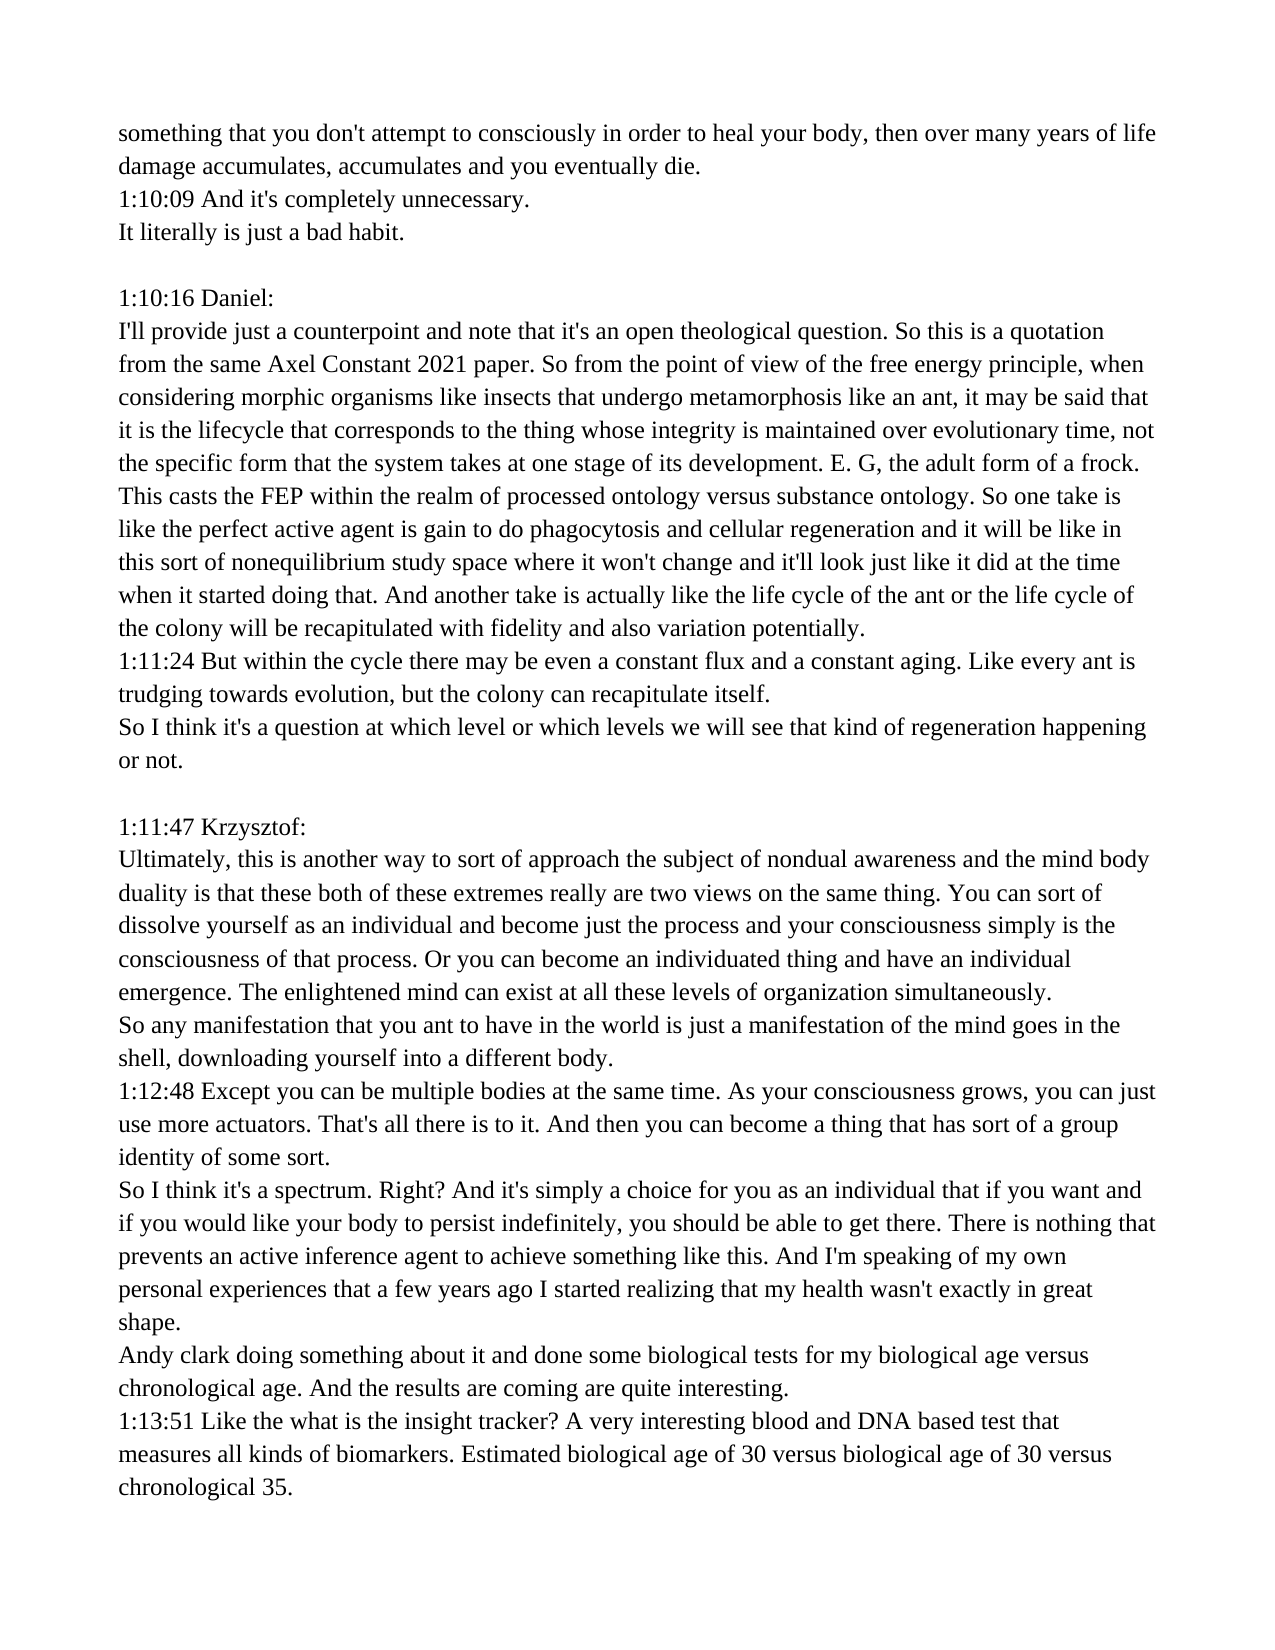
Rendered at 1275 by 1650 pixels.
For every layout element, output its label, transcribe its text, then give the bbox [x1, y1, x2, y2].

text something that you don't attempt to consciously in order to heal your body, then over many years of life damage accumulates, accumulates and you eventually die. [118, 118, 1157, 180]
text 1:10:09 And it's completely unnecessary. [118, 184, 1157, 213]
text Ultimately, this is another way to sort of approach the subject of nondual awareness and the mind body duality is that these both of these extremes really are two views on the same thing. You can sort of dissolve yourself as an individual and become just the process and your consciousness simply is the consciousness of that process. Or you can become an individuated thing and have an individual emergence. The enlightened mind can exist at all these levels of organization simultaneously. [118, 844, 1157, 1005]
text 1:13:51 Like the what is the insight tracker? A very interesting blood and DNA based test that measures all kinds of biomarkers. Estimated biological age of 30 versus biological age of 30 versus chronological 35. [118, 1406, 1157, 1501]
text Andy clark doing something about it and done some biological tests for my biological age versus chronological age. And the results are coming are quite interesting. [118, 1340, 1157, 1402]
text This casts the FEP within the realm of processed ontology versus substance ontology. So one take is like the perfect active agent is gain to do phagocytosis and cellular regeneration and it will be like in this sort of nonequilibrium study space where it won't change and it'll look just like it did at the time when it started doing that. And another take is actually like the life cycle of the ant or the life cycle of the colony will be recapitulated with fidelity and also variation potentially. [118, 481, 1157, 642]
text It literally is just a bad habit. [118, 217, 1157, 246]
text So any manifestation that you ant to have in the world is just a manifestation of the mind goes in the shell, downloading yourself into a different body. [118, 1010, 1157, 1071]
text I'll provide just a counterpoint and note that it's an open theological question. So this is a quotation from the same Axel Constant 2021 paper. So from the point of view of the free energy principle, when considering morphic organisms like insects that undergo metamorphosis like an ant, it may be said that it is the lifecycle that corresponds to the thing whose integrity is maintained over evolutionary time, not the specific form that the system takes at one stage of its development. E. G, the adult form of a frock. [118, 316, 1157, 477]
text 1:10:16 Daniel: [118, 283, 1157, 312]
text So I think it's a spectrum. Right? And it's simply a choice for you as an individual that if you want and if you would like your body to persist indefinitely, you should be able to get there. There is nothing that prevents an active inference agent to achieve something like this. And I'm speaking of my own personal experiences that a few years ago I started realizing that my health wasn't exactly in great shape. [118, 1175, 1157, 1336]
text 1:11:47 Krzysztof: [118, 812, 1157, 840]
text So I think it's a question at which level or which levels we will see that kind of regeneration happening or not. [118, 712, 1157, 774]
text 1:12:48 Except you can be multiple bodies at the same time. As your consciousness grows, you can just use more actuators. That's all there is to it. And then you can become a thing that has sort of a group identity of some sort. [118, 1076, 1157, 1171]
text 1:11:24 But within the cycle there may be even a constant flux and a constant aging. Like every ant is trudging towards evolution, but the colony can recapitulate itself. [118, 646, 1157, 708]
